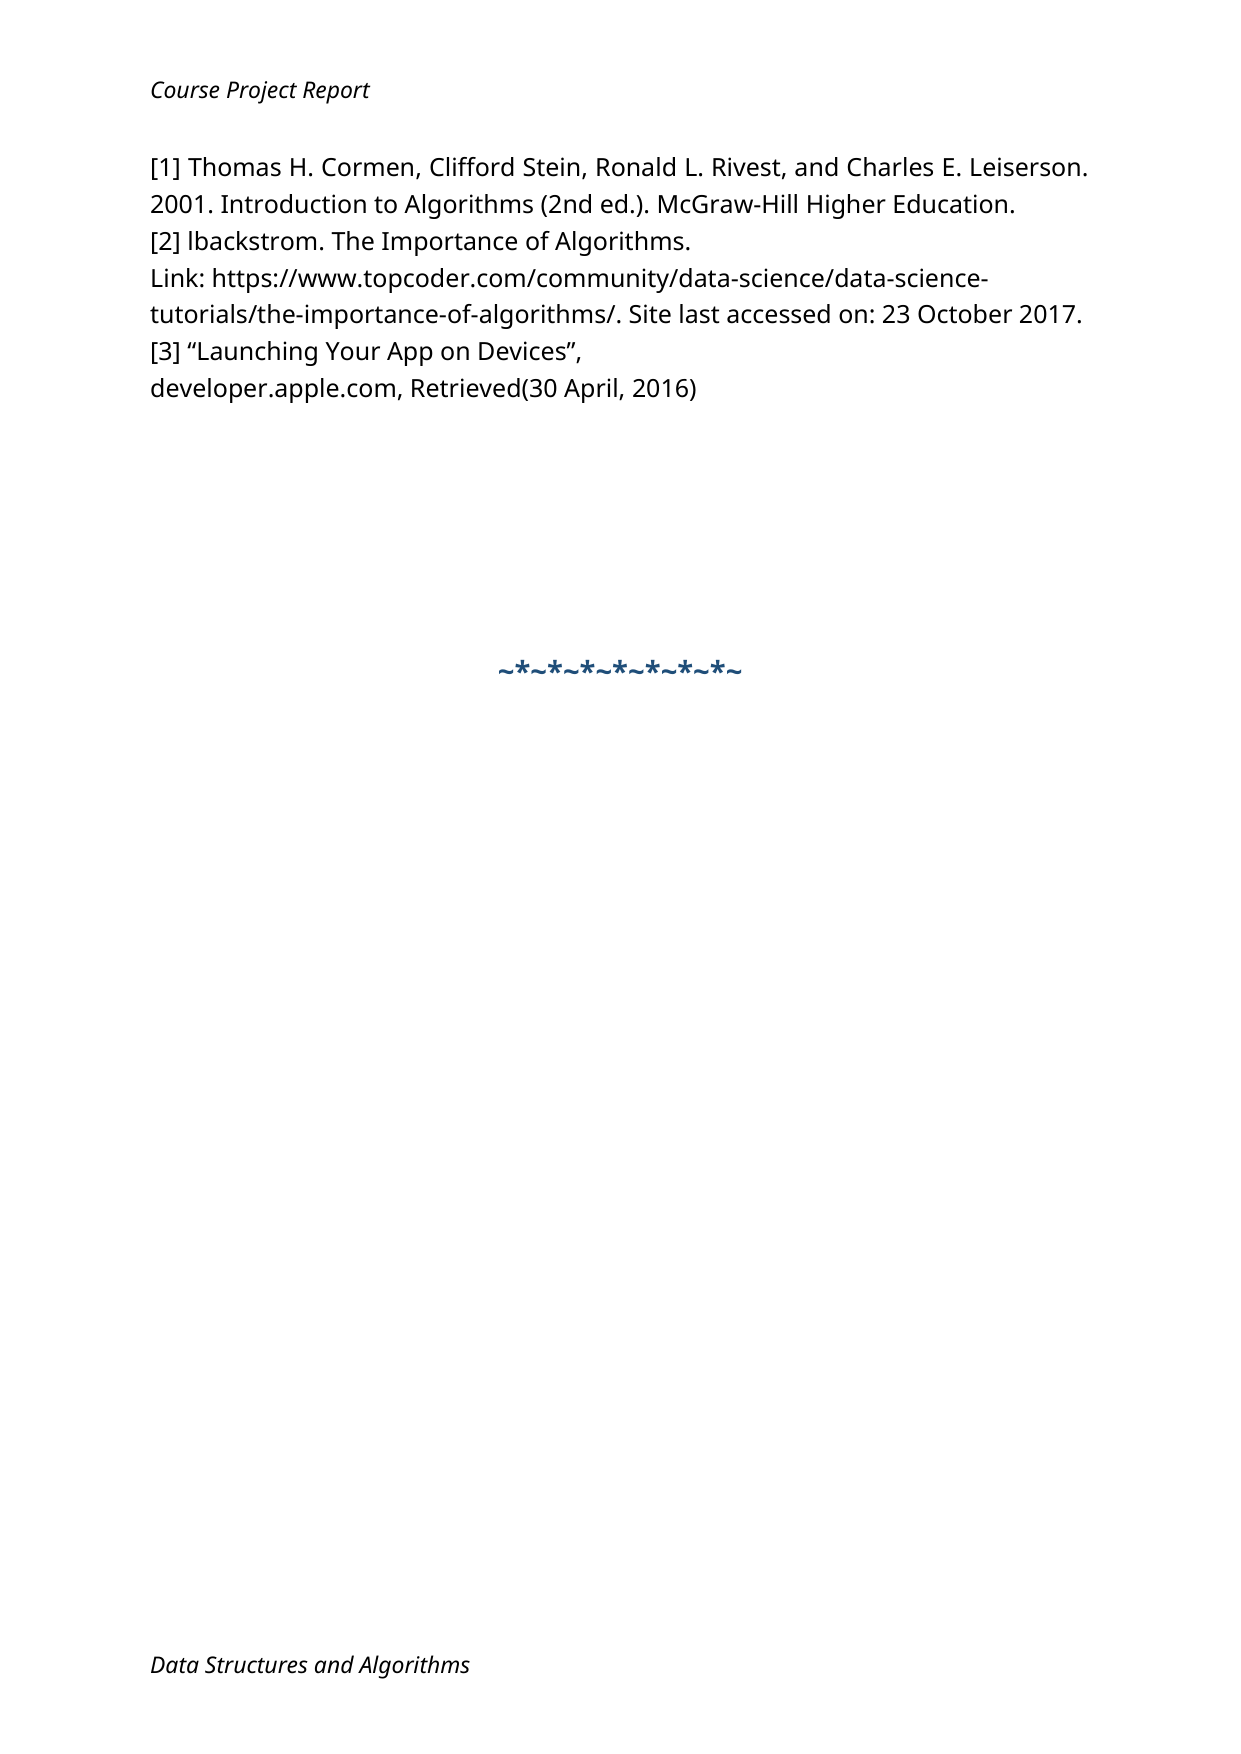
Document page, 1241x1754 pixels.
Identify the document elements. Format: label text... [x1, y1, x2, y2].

text [2] lbackstrom. The Importance of Algorithms. [150, 223, 1090, 258]
text [3] “Launching Your App on Devices”, [150, 334, 1090, 368]
text ~*~*~*~*~*~*~*~ [150, 652, 1090, 691]
text Link: https://www.topcoder.com/community/data-science/data-science-tutorials/the-importance-of-algorithms/. Site last accessed on: 23 October 2017. [150, 260, 1090, 331]
text developer.apple.com, Retrieved(30 April, 2016) [150, 371, 1090, 405]
text [1] Thomas H. Cormen, Clifford Stein, Ronald L. Rivest, and Charles E. Leiserson. 2001. Introduction to Algorithms (2nd ed.). McGraw-Hill Higher Education. [150, 150, 1090, 221]
